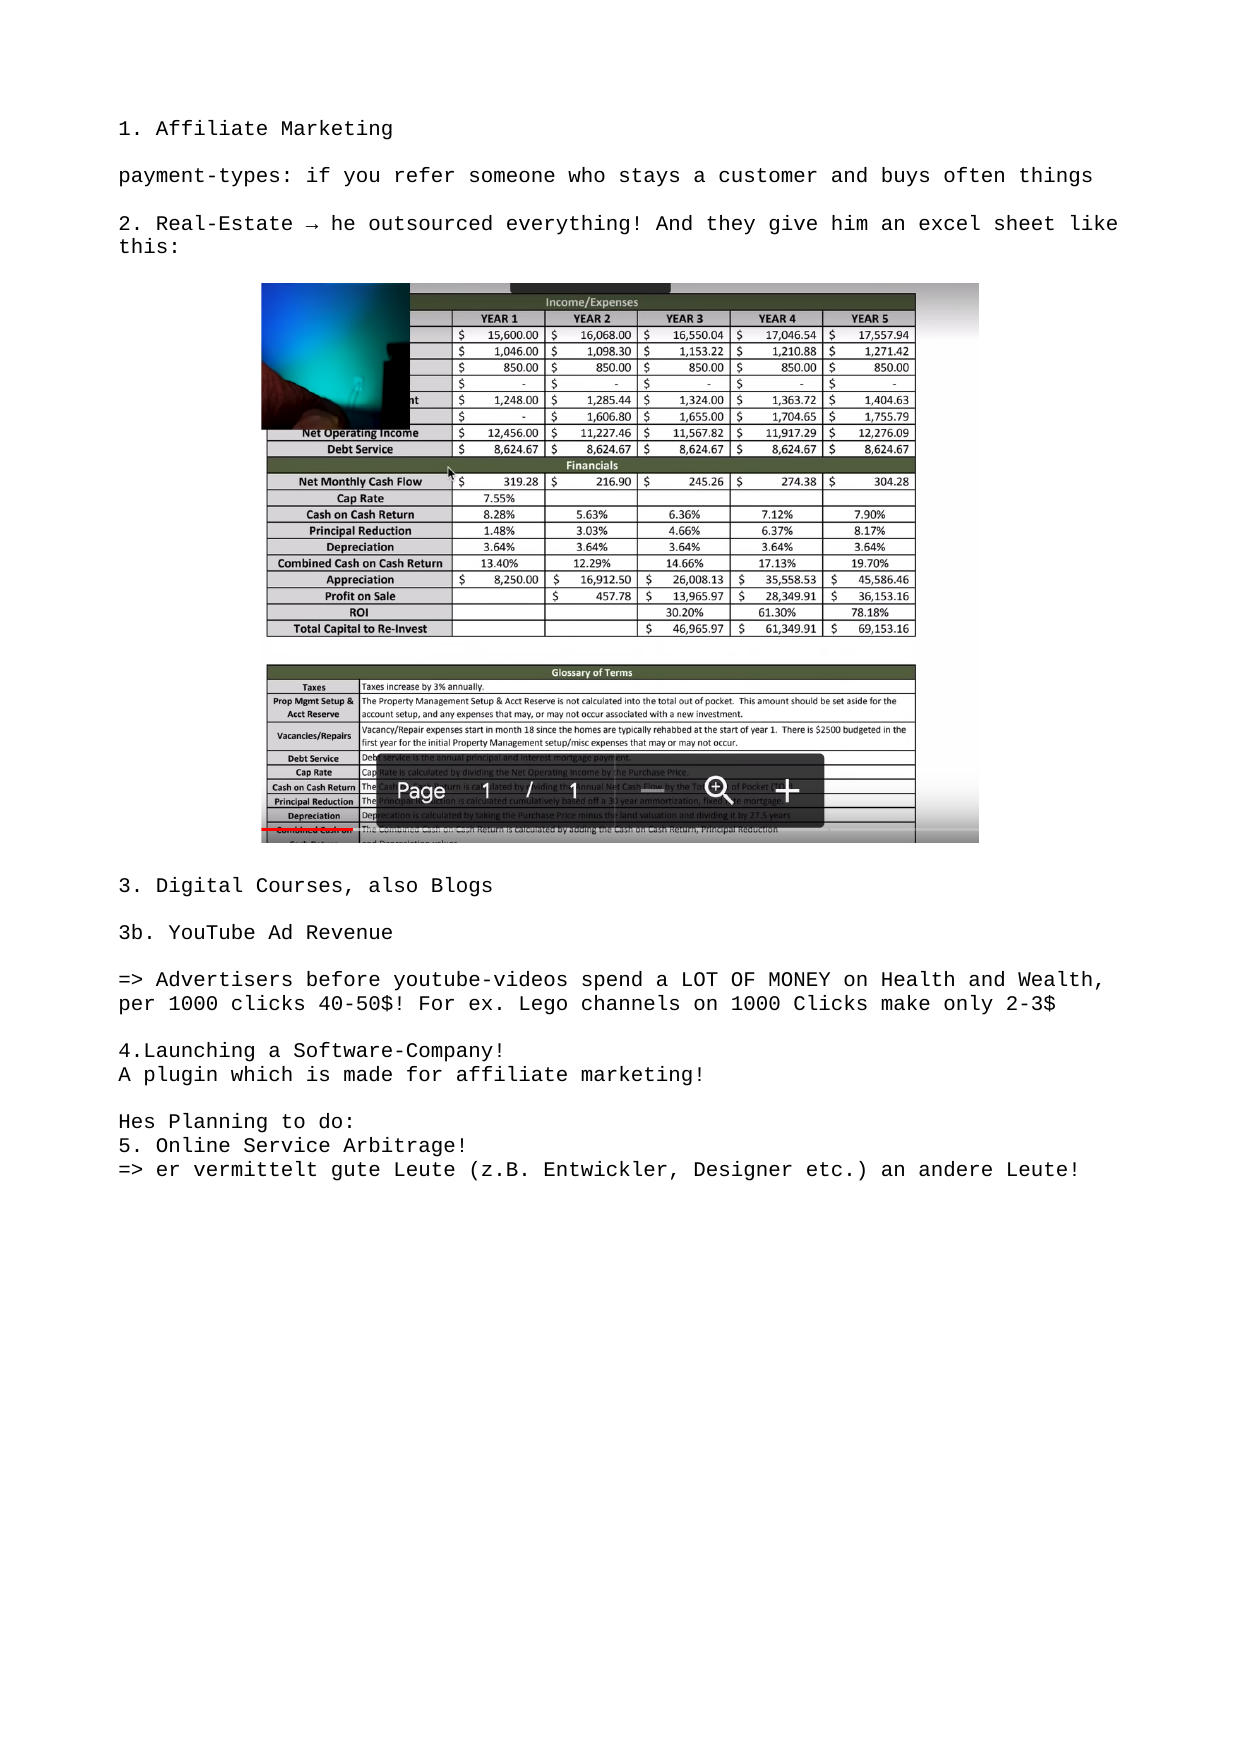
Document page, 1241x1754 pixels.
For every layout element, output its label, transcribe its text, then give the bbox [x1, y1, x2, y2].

text 3b. YouTube Ad Revenue [118, 922, 1122, 946]
text 5. Online Service Arbitrage! [118, 1135, 1122, 1158]
text payment-types: if you refer someone who stays a customer and buys often things [118, 165, 1122, 189]
picture [261, 283, 979, 843]
text => Advertisers before youtube-videos spend a LOT OF MONEY on Health and Wealth, per 1000 clicks 40-50$! For ex. Lego channels on 1000 Clicks make only 2-3$ [118, 969, 1122, 1017]
text A plugin which is made for affiliate marketing! [118, 1064, 1122, 1088]
text 3. Digital Courses, also Blogs [118, 875, 1122, 898]
text Hes Planning to do: [118, 1111, 1122, 1135]
text => er vermittelt gute Leute (z.B. Entwickler, Designer etc.) an andere Leute! [118, 1158, 1122, 1182]
text 2. Real-Estate → he outsourced everything! And they give him an excel sheet like this: [118, 213, 1122, 284]
text 1. Affiliate Marketing [118, 118, 1122, 142]
text 4.Launching a Software-Company! [118, 1040, 1122, 1064]
